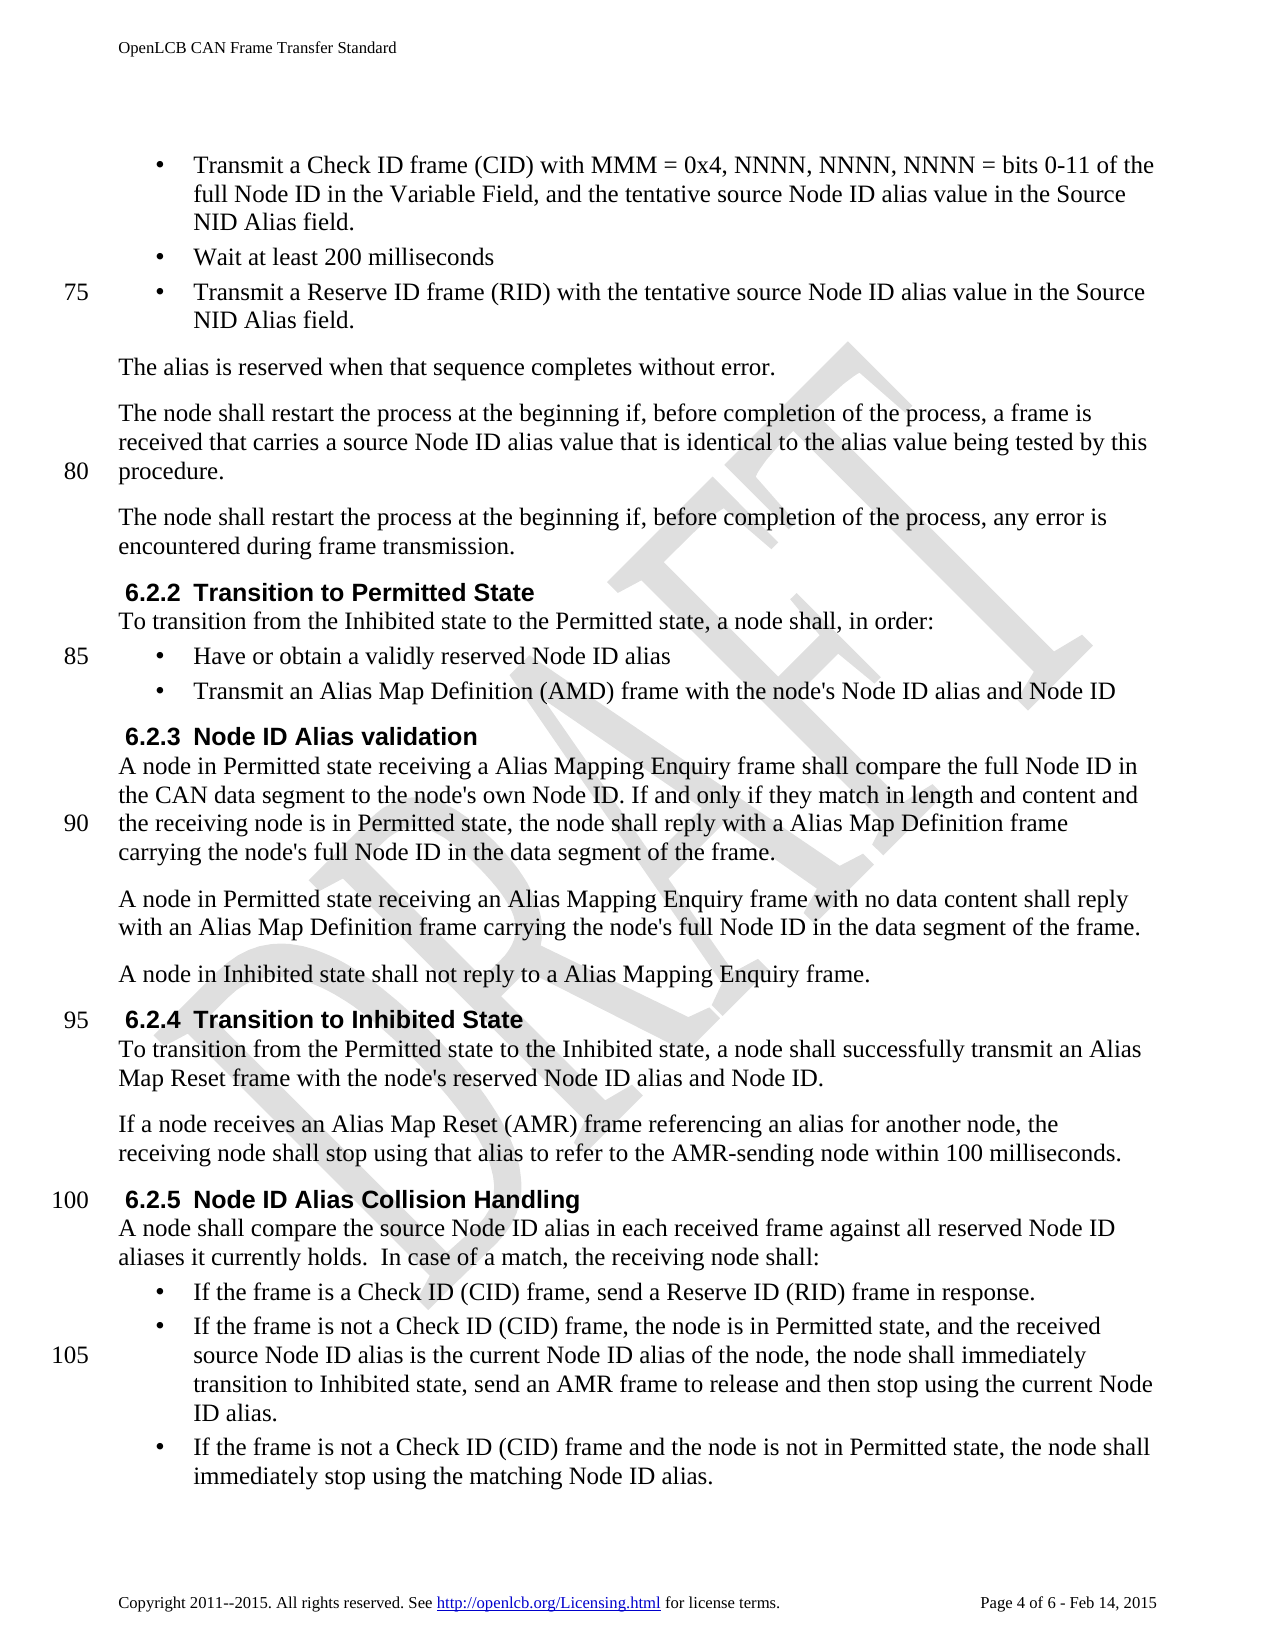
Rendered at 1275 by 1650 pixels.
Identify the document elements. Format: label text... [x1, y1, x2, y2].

list Transmit an Alias Map Definition (AMD) frame with the node's Node ID alias and Node ID [1036, 676, 1157, 704]
text A node in Inhibited state shall not reply to a Alias Mapping Enquiry frame. [118, 959, 231, 988]
text A node in Permitted state receiving a Alias Mapping Enquiry frame shall compare the full Node ID in the CAN data segment to the node's own Node ID. If and only if they match in length and content and the receiving node is in Permitted state, the node shall reply with a Alias Map Definition frame carrying the node's full Node ID in the data segment of the frame. [118, 751, 640, 866]
text If a node receives an Alias Map Reset (AMR) frame referencing an alias for another node, the receiving node shall stop using that alias to refer to the AMR-sending node within 100 milliseconds. [495, 1109, 1157, 1167]
text To transition from the Inhibited state to the Permitted state, a node shall, in order: [811, 606, 996, 635]
text [860, 352, 1157, 381]
text A node in Permitted state receiving an Alias Mapping Enquiry frame with no data content shall reply with an Alias Map Definition frame carrying the node's full Node ID in the data segment of the frame. [390, 884, 515, 941]
list Wait at least 200 milliseconds [156, 242, 1157, 271]
list Have or obtain a validly reserved Node ID alias [156, 641, 730, 670]
subtitle [982, 578, 1157, 606]
subtitle Transition to Inhibited State [212, 1005, 386, 1034]
subtitle Transition to Inhibited State [666, 1005, 1157, 1034]
text To transition from the Permitted state to the Inhibited state, a node shall successfully transmit an Alias Map Reset frame with the node's reserved Node ID alias and Node ID. [434, 1034, 555, 1092]
list Transmit a Check ID frame (CID) with MMM = 0x4, NNNN, NNNN, NNNN = bits 0-11 of the full Node ID in the Variable Field, and the tentative source Node ID alias value in the Source NID Alias field. [156, 150, 1157, 236]
text The node shall restart the process at the beginning if, before completion of the process, any error is encountered during frame transmission. [667, 502, 921, 560]
subtitle Node ID Alias validation [118, 722, 561, 751]
subtitle Node ID Alias Collision Handling [380, 1184, 494, 1213]
subtitle [681, 578, 967, 606]
list If the frame is a Check ID (CID) frame, send a Reserve ID (RID) frame in response. [156, 1277, 428, 1306]
list If the frame is not a Check ID (CID) frame and the node is not in Permitted state, the node shall immediately stop using the matching Node ID alias. [156, 1432, 1157, 1490]
list [744, 641, 812, 670]
text The node shall restart the process at the beginning if, before completion of the process, any error is encountered during frame transmission. [906, 502, 1157, 560]
text A node in Permitted state receiving a Alias Mapping Enquiry frame shall compare the full Node ID in the CAN data segment to the node's own Node ID. If and only if they match in length and content and the receiving node is in Permitted state, the node shall reply with a Alias Map Definition frame carrying the node's full Node ID in the data segment of the frame. [672, 751, 1157, 866]
text The node shall restart the process at the beginning if, before completion of the process, a frame is received that carries a source Node ID alias value that is identical to the alias value being tested by this procedure. [118, 398, 790, 485]
list Transmit a Reserve ID frame (RID) with the tentative source Node ID alias value in the Source NID Alias field. [156, 277, 1157, 334]
text A node in Permitted state receiving a Alias Mapping Enquiry frame shall compare the full Node ID in the CAN data segment to the node's own Node ID. If and only if they match in length and content and the receiving node is in Permitted state, the node shall reply with a Alias Map Definition frame carrying the node's full Node ID in the data segment of the frame. [581, 751, 701, 856]
text To transition from the Permitted state to the Inhibited state, a node shall successfully transmit an Alias Map Reset frame with the node's reserved Node ID alias and Node ID. [540, 1034, 1157, 1092]
list [846, 641, 1031, 670]
text A node in Permitted state receiving an Alias Mapping Enquiry frame with no data content shall reply with an Alias Map Definition frame carrying the node's full Node ID in the data segment of the frame. [673, 884, 1157, 941]
subtitle Transition to Permitted State [118, 578, 666, 606]
text To transition from the Inhibited state to the Permitted state, a node shall, in order: [709, 606, 818, 635]
subtitle Node ID Alias Collision Handling [118, 1184, 366, 1213]
text A node in Inhibited state shall not reply to a Alias Mapping Enquiry frame. [339, 959, 451, 988]
text If a node receives an Alias Map Reset (AMR) frame referencing an alias for another node, the receiving node shall stop using that alias to refer to the AMR-sending node within 100 milliseconds. [118, 1109, 320, 1167]
text To transition from the Permitted state to the Inhibited state, a node shall successfully transmit an Alias Map Reset frame with the node's reserved Node ID alias and Node ID. [230, 1034, 443, 1092]
list Transmit an Alias Map Definition (AMD) frame with the node's Node ID alias and Node ID [802, 676, 1030, 704]
subtitle Node ID Alias Collision Handling [517, 1184, 1157, 1213]
subtitle [825, 722, 1157, 751]
list [1070, 641, 1157, 670]
text A node shall compare the source Node ID alias in each received frame against all reserved Node ID aliases it currently holds. In case of a match, the receiving node shall: [118, 1213, 424, 1271]
text To transition from the Permitted state to the Inhibited state, a node shall successfully transmit an Alias Map Reset frame with the node's reserved Node ID alias and Node ID. [118, 1034, 245, 1092]
text A node in Permitted state receiving an Alias Mapping Enquiry frame with no data content shall reply with an Alias Map Definition frame carrying the node's full Node ID in the data segment of the frame. [529, 884, 692, 941]
text The alias is reserved when that sequence completes without error. [118, 352, 836, 381]
list If the frame is a Check ID (CID) frame, send a Reserve ID (RID) frame in response. [434, 1277, 1157, 1306]
list Transmit an Alias Map Definition (AMD) frame with the node's Node ID alias and Node ID [562, 676, 764, 704]
text To transition from the Inhibited state to the Permitted state, a node shall, in order: [1010, 606, 1157, 635]
list If the frame is not a Check ID (CID) frame, the node is in Permitted state, and the received source Node ID alias is the current Node ID alias of the node, the node shall immediately transition to Inhibited state, send an AMR frame to release and then stop using the current Node ID alias. [156, 1311, 1157, 1426]
text The node shall restart the process at the beginning if, before completion of the process, a frame is received that carries a source Node ID alias value that is identical to the alias value being tested by this procedure. [815, 398, 1157, 485]
text A node in Permitted state receiving an Alias Mapping Enquiry frame with no data content shall reply with an Alias Map Definition frame carrying the node's full Node ID in the data segment of the frame. [118, 884, 404, 941]
subtitle Transition to Inhibited State [404, 1005, 497, 1034]
subtitle Transition to Inhibited State [118, 1005, 182, 1034]
text A node shall compare the source Node ID alias in each received frame against all reserved Node ID aliases it currently holds. In case of a match, the receiving node shall: [470, 1213, 1157, 1271]
text To transition from the Inhibited state to the Permitted state, a node shall, in order: [118, 606, 695, 635]
text The node shall restart the process at the beginning if, before completion of the process, any error is encountered during frame transmission. [118, 502, 686, 560]
text A node in Inhibited state shall not reply to a Alias Mapping Enquiry frame. [752, 959, 1157, 988]
text If a node receives an Alias Map Reset (AMR) frame referencing an alias for another node, the receiving node shall stop using that alias to refer to the AMR-sending node within 100 milliseconds. [305, 1109, 490, 1167]
text A node in Inhibited state shall not reply to a Alias Mapping Enquiry frame. [571, 959, 721, 988]
text The node shall restart the process at the beginning if, before completion of the process, a frame is received that carries a source Node ID alias value that is identical to the alias value being tested by this procedure. [757, 432, 846, 485]
subtitle Transition to Inhibited State [511, 1005, 649, 1034]
subtitle [630, 722, 811, 751]
subtitle [561, 722, 617, 751]
list Transmit an Alias Map Definition (AMD) frame with the node's Node ID alias and Node ID [156, 676, 528, 704]
